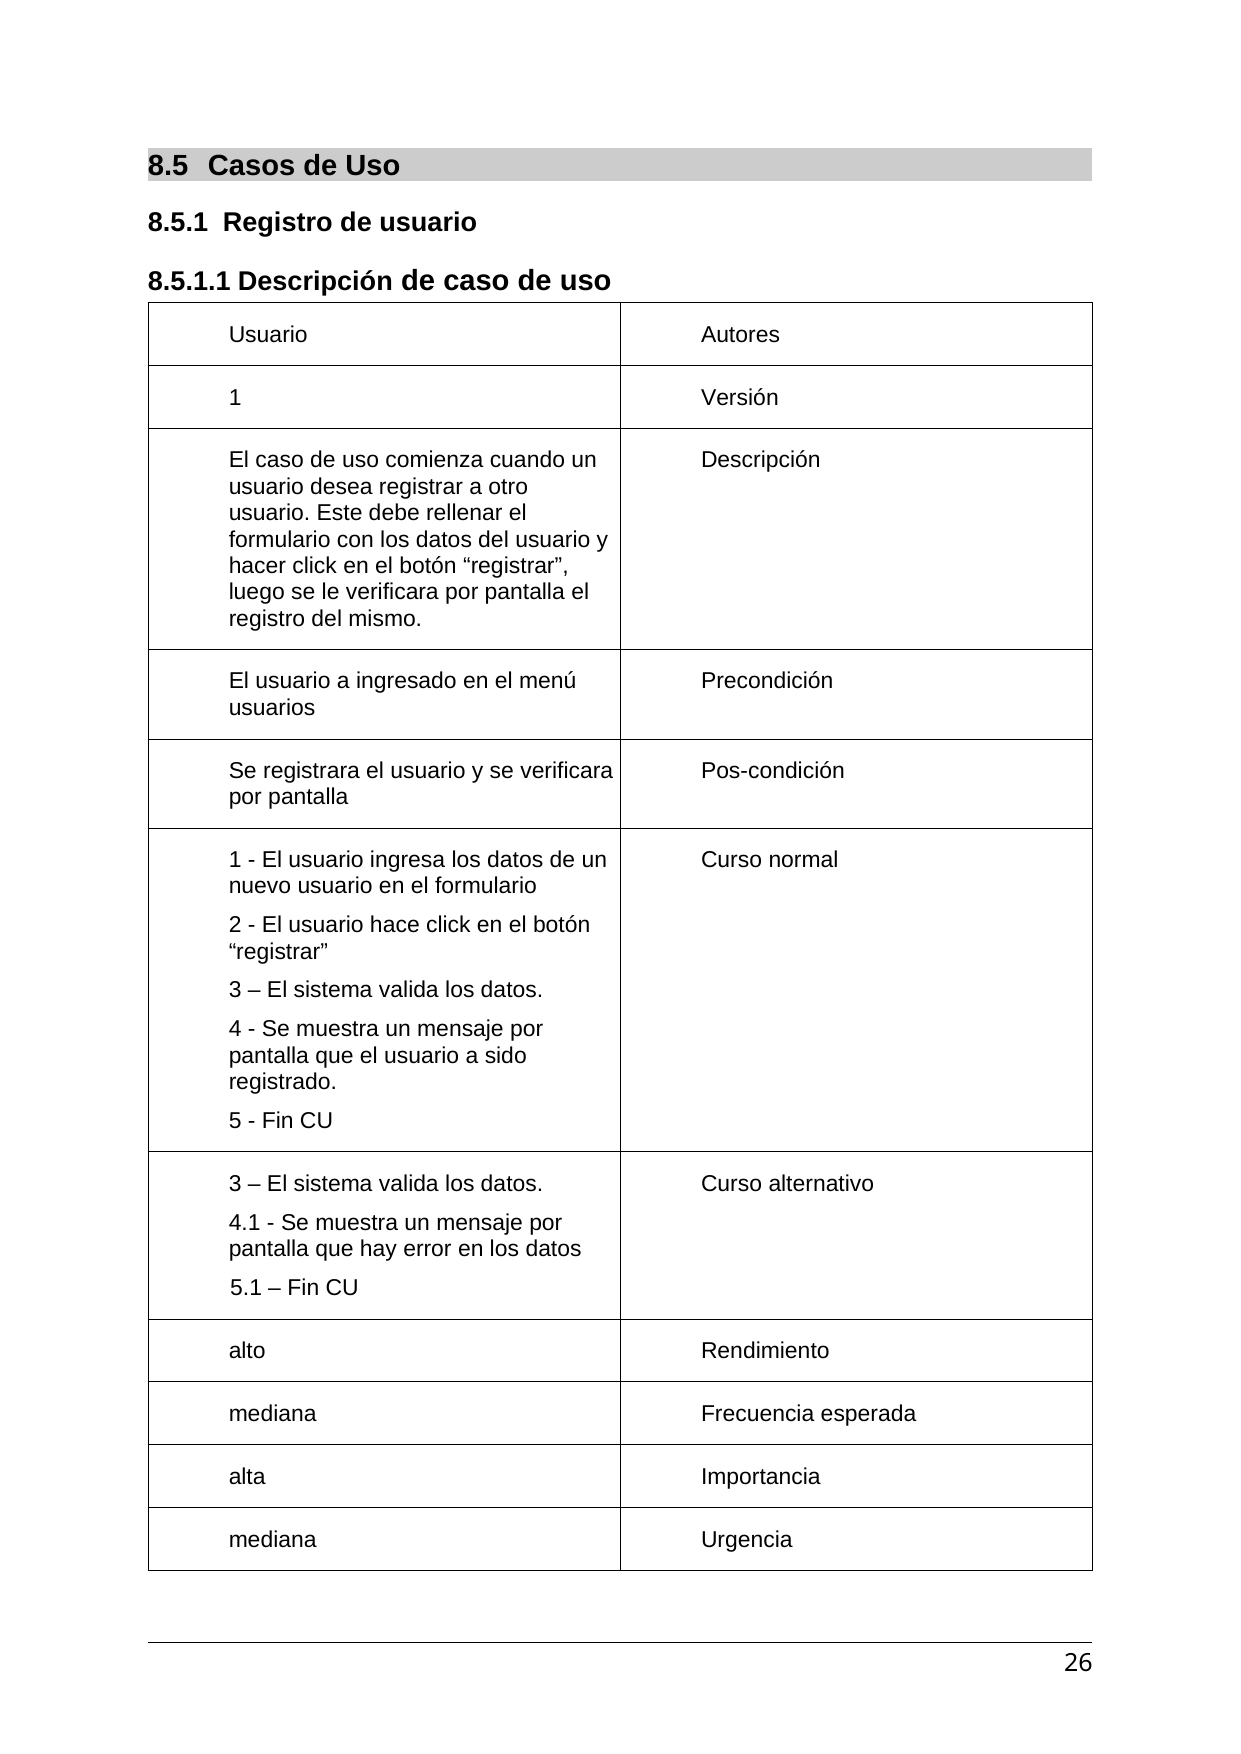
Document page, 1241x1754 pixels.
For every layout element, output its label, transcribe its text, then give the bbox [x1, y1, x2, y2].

table_cell Urgencia [621, 1508, 1092, 1570]
table_cell mediana [149, 1508, 620, 1570]
table_cell Rendimiento [621, 1320, 1092, 1381]
table_cell Importancia [621, 1445, 1092, 1507]
subtitle Descripción de caso de uso [148, 262, 1092, 296]
subtitle Registro de usuario [148, 206, 1092, 237]
table_cell alto [149, 1320, 620, 1381]
table_cell Se registrara el usuario y se verificara por pantalla [149, 740, 620, 828]
table_header Autores [621, 303, 1092, 365]
table_cell El usuario a ingresado en el menú usuarios [149, 650, 620, 738]
table_cell Versión [621, 366, 1092, 428]
table_cell Frecuencia esperada [621, 1382, 1092, 1444]
table_cell Curso alternativo [621, 1152, 1092, 1318]
table_cell Pos-condición [621, 740, 1092, 828]
subtitle Casos de Uso [148, 148, 1092, 181]
table_cell Descripción [621, 429, 1092, 649]
table_cell Precondición [621, 650, 1092, 738]
table_header Usuario [149, 303, 620, 365]
table_cell 1 - El usuario ingresa los datos de un nuevo usuario en el formulario 2 - El usuario hace click en el botón “registrar” 3 – El sistema valida los datos. 4 - Se muestra un mensaje por pantalla que el usuario a sido registrado. 5 - Fin CU [149, 829, 620, 1151]
table_cell El caso de uso comienza cuando un usuario desea registrar a otro usuario. Este debe rellenar el formulario con los datos del usuario y hacer click en el botón “registrar”, luego se le verificara por pantalla el registro del mismo. [149, 429, 620, 649]
table_cell Curso normal [621, 829, 1092, 1151]
table_cell mediana [149, 1382, 620, 1444]
table_cell 3 – El sistema valida los datos. 4.1 - Se muestra un mensaje por pantalla que hay error en los datos 5.1 – Fin CU [149, 1152, 620, 1318]
table_cell alta [149, 1445, 620, 1507]
table_cell 1 [149, 366, 620, 428]
